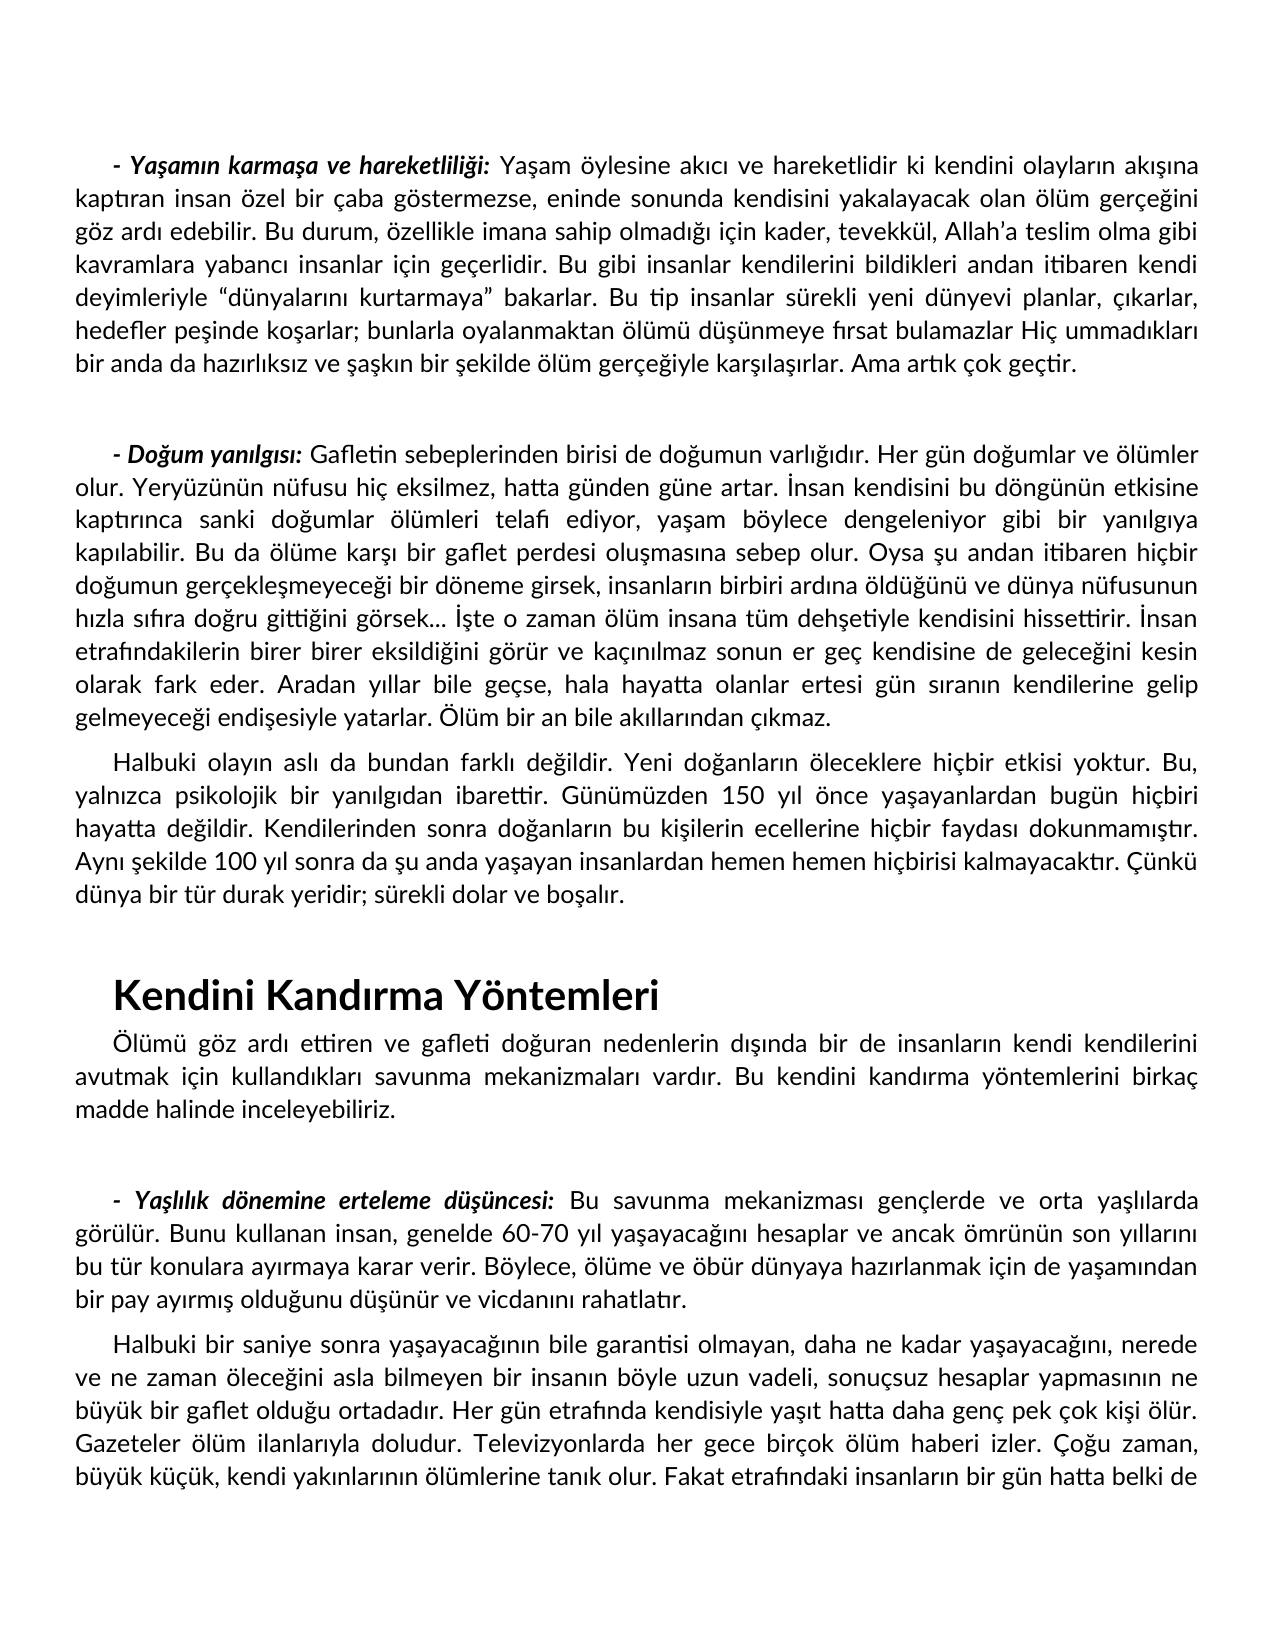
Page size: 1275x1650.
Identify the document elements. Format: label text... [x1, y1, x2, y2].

text Ölümü göz ardı ettiren ve gafleti doğuran nedenlerin dışında bir de insanların kendi kendilerini avutmak için kullandıkları savunma mekanizmaları vardır. Bu kendini kandırma yöntemlerini birkaç madde halinde inceleyebiliriz. [75, 1028, 1200, 1124]
text - Doğum yanılgısı: Gafletin sebeplerinden birisi de doğumun varlığıdır. Her gün doğumlar ve ölümler olur. Yeryüzünün nüfusu hiç eksilmez, hatta günden güne artar. İnsan kendisini bu döngünün etkisine kaptırınca sanki doğumlar ölümleri telafi ediyor, yaşam böylece dengeleniyor gibi bir yanılgıya kapılabilir. Bu da ölüme karşı bir gaflet perdesi oluşmasına sebep olur. Oysa şu andan itibaren hiçbir doğumun gerçekleşmeyeceği bir döneme girsek, insanların birbiri ardına öldüğünü ve dünya nüfusunun hızla sıfıra doğru gittiğini görsek... İşte o zaman ölüm insana tüm dehşetiyle kendisini hissettirir. İnsan etrafındakilerin birer birer eksildiğini görür ve kaçınılmaz sonun er geç kendisine de geleceğini kesin olarak fark eder. Aradan yıllar bile geçse, hala hayatta olanlar ertesi gün sıranın kendilerine gelip gelmeyeceği endişesiyle yatarlar. Ölüm bir an bile akıllarından çıkmaz. [75, 438, 1200, 732]
text Halbuki bir saniye sonra yaşayacağının bile garantisi olmayan, daha ne kadar yaşayacağını, nerede ve ne zaman öleceğini asla bilmeyen bir insanın böyle uzun vadeli, sonuçsuz hesaplar yapmasının ne büyük bir gaflet olduğu ortadadır. Her gün etrafında kendisiyle yaşıt hatta daha genç pek çok kişi ölür. Gazeteler ölüm ilanlarıyla doludur. Televizyonlarda her gece birçok ölüm haberi izler. Çoğu zaman, büyük küçük, kendi yakınlarının ölümlerine tanık olur. Fakat etrafındaki insanların bir gün hatta belki de [75, 1329, 1200, 1490]
subtitle Kendini Kandırma Yöntemleri [112, 969, 1200, 1019]
text Halbuki olayın aslı da bundan farklı değildir. Yeni doğanların öleceklere hiçbir etkisi yoktur. Bu, yalnızca psikolojik bir yanılgıdan ibarettir. Günümüzden 150 yıl önce yaşayanlardan bugün hiçbiri hayatta değildir. Kendilerinden sonra doğanların bu kişilerin ecellerine hiçbir faydası dokunmamıştır. Aynı şekilde 100 yıl sonra da şu anda yaşayan insanlardan hemen hemen hiçbirisi kalmayacaktır. Çünkü dünya bir tür durak yeridir; sürekli dolar ve boşalır. [75, 747, 1200, 909]
text - Yaşlılık dönemine erteleme düşüncesi: Bu savunma mekanizması gençlerde ve orta yaşlılarda görülür. Bunu kullanan insan, genelde 60-70 yıl yaşayacağını hesaplar ve ancak ömrünün son yıllarını bu tür konulara ayırmaya karar verir. Böylece, ölüme ve öbür dünyaya hazırlanmak için de yaşamından bir pay ayırmış olduğunu düşünür ve vicdanını rahatlatır. [75, 1184, 1200, 1313]
text - Yaşamın karmaşa ve hareketliliği: Yaşam öylesine akıcı ve hareketlidir ki kendini olayların akışına kaptıran insan özel bir çaba göstermezse, eninde sonunda kendisini yakalayacak olan ölüm gerçeğini göz ardı edebilir. Bu durum, özellikle imana sahip olmadığı için kader, tevekkül, Allah’a teslim olma gibi kavramlara yabancı insanlar için geçerlidir. Bu gibi insanlar kendilerini bildikleri andan itibaren kendi deyimleriyle “dünyalarını kurtarmaya” bakarlar. Bu tip insanlar sürekli yeni dünyevi planlar, çıkarlar, hedefler peşinde koşarlar; bunlarla oyalanmaktan ölümü düşünmeye fırsat bulamazlar Hiç ummadıkları bir anda da hazırlıksız ve şaşkın bir şekilde ölüm gerçeğiyle karşılaşırlar. Ama artık çok geçtir. [75, 150, 1200, 377]
